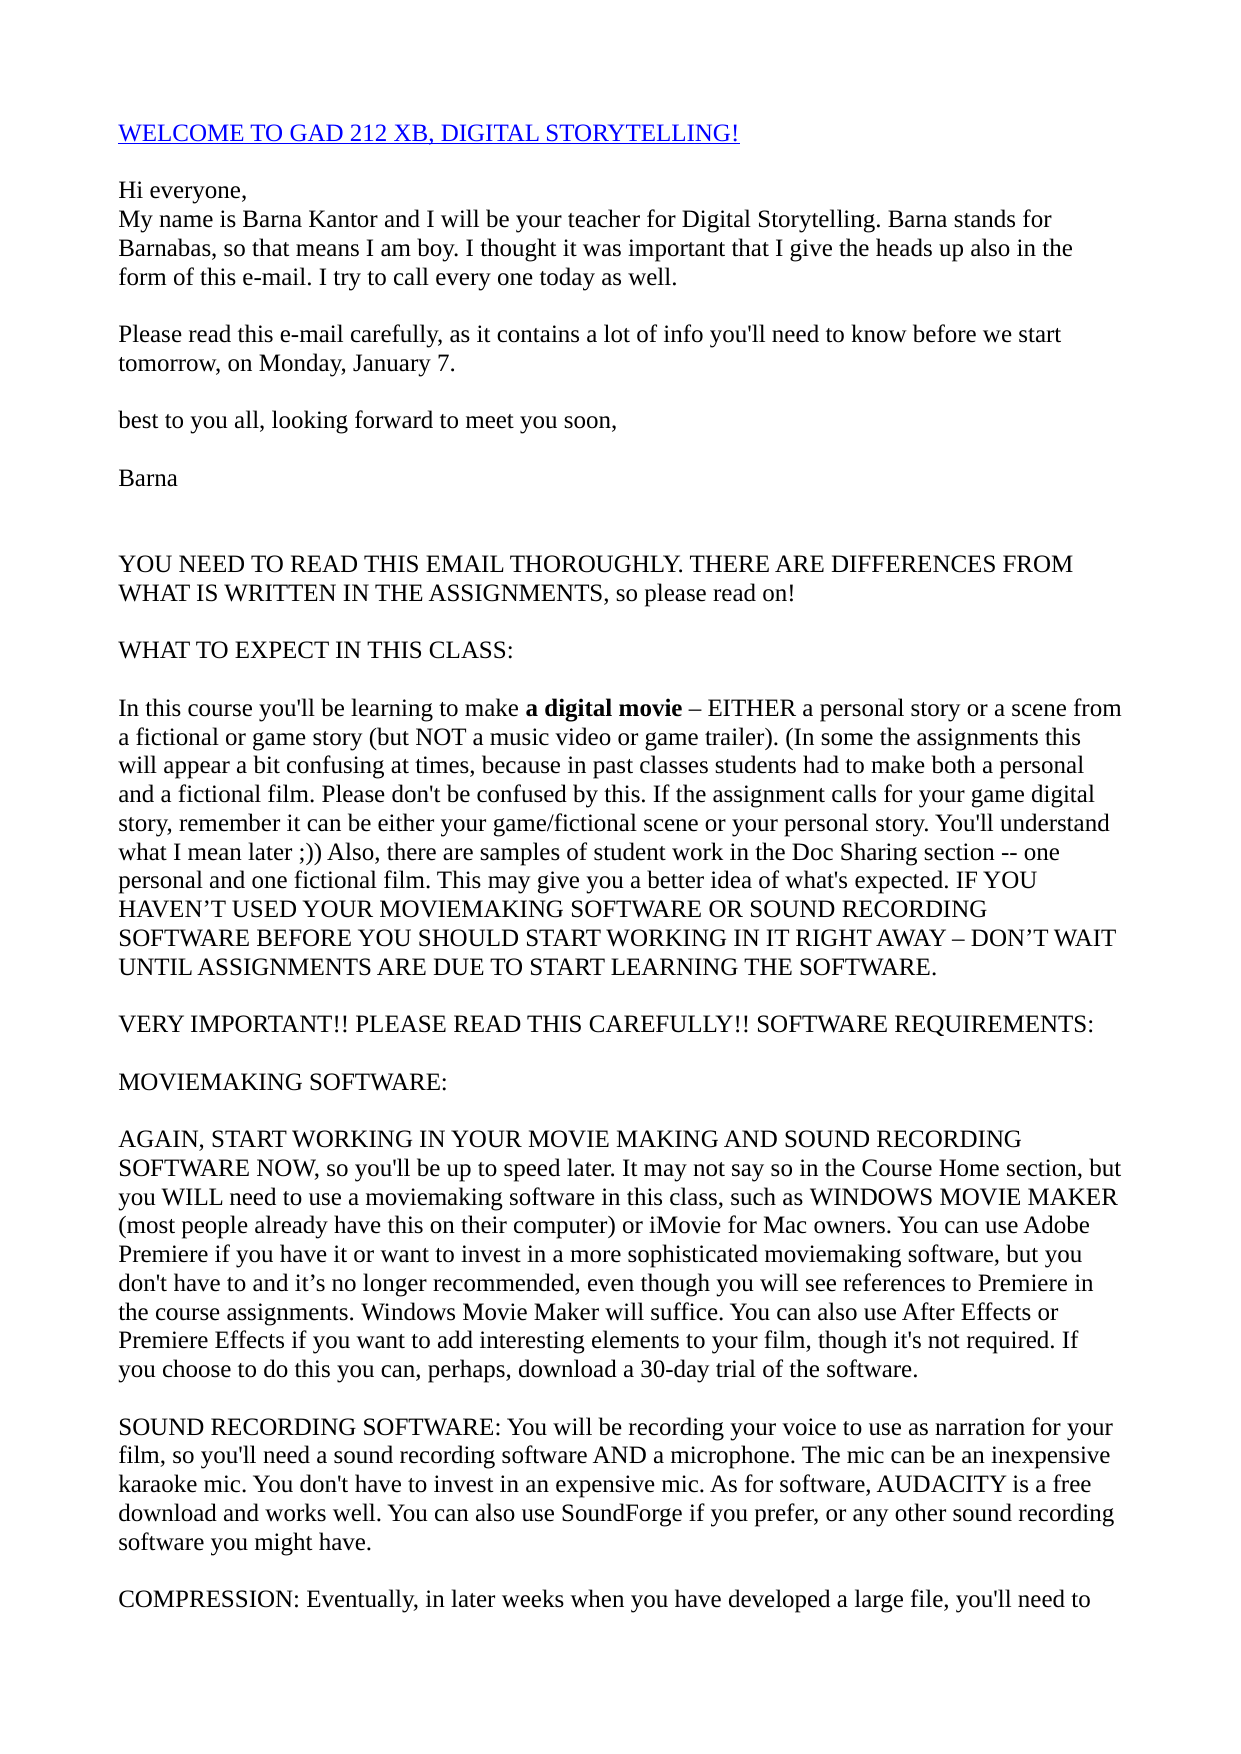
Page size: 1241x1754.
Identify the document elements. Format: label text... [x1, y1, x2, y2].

text Hi everyone, My name is Barna Kantor and I will be your teacher for Digital Storytelling. Barna stands for Barnabas, so that means I am boy. I thought it was important that I give the heads up also in the form of this e-mail. I try to call every one today as well. Please read this e-mail carefully, as it contains a lot of info you'll need to know before we start tomorrow, on Monday, January 7. best to you all, looking forward to meet you soon, Barna YOU NEED TO READ THIS EMAIL THOROUGHLY. THERE ARE DIFFERENCES FROM WHAT IS WRITTEN IN THE ASSIGNMENTS, so please read on! WHAT TO EXPECT IN THIS CLASS: In this course you'll be learning to make a digital movie – EITHER a personal story or a scene from a fictional or game story (but NOT a music video or game trailer). (In some the assignments this will appear a bit confusing at times, because in past classes students had to make both a personal and a fictional film. Please don't be confused by this. If the assignment calls for your game digital story, remember it can be either your game/fictional scene or your personal story. You'll understand what I mean later ;)) Also, there are samples of student work in the Doc Sharing section -- one personal and one fictional film. This may give you a better idea of what's expected. IF YOU HAVEN’T USED YOUR MOVIEMAKING SOFTWARE OR SOUND RECORDING SOFTWARE BEFORE YOU SHOULD START WORKING IN IT RIGHT AWAY – DON’T WAIT UNTIL ASSIGNMENTS ARE DUE TO START LEARNING THE SOFTWARE. VERY IMPORTANT!! PLEASE READ THIS CAREFULLY!! SOFTWARE REQUIREMENTS: MOVIEMAKING SOFTWARE: AGAIN, START WORKING IN YOUR MOVIE MAKING AND SOUND RECORDING SOFTWARE NOW, so you'll be up to speed later. It may not say so in the Course Home section, but you WILL need to use a moviemaking software in this class, such as WINDOWS MOVIE MAKER (most people already have this on their computer) or iMovie for Mac owners. You can use Adobe Premiere if you have it or want to invest in a more sophisticated moviemaking software, but you don't have to and it’s no longer recommended, even though you will see references to Premiere in the course assignments. Windows Movie Maker will suffice. You can also use After Effects or Premiere Effects if you want to add interesting elements to your film, though it's not required. If you choose to do this you can, perhaps, download a 30-day trial of the software. SOUND RECORDING SOFTWARE: You will be recording your voice to use as narration for your film, so you'll need a sound recording software AND a microphone. The mic can be an inexpensive karaoke mic. You don't have to invest in an expensive mic. As for software, AUDACITY is a free download and works well. You can also use SoundForge if you prefer, or any other sound recording software you might have. COMPRESSION: Eventually, in later weeks when you have developed a large file, you'll need to [118, 176, 1122, 1613]
text WELCOME TO GAD 212 XB, DIGITAL STORYTELLING! [118, 118, 1122, 147]
